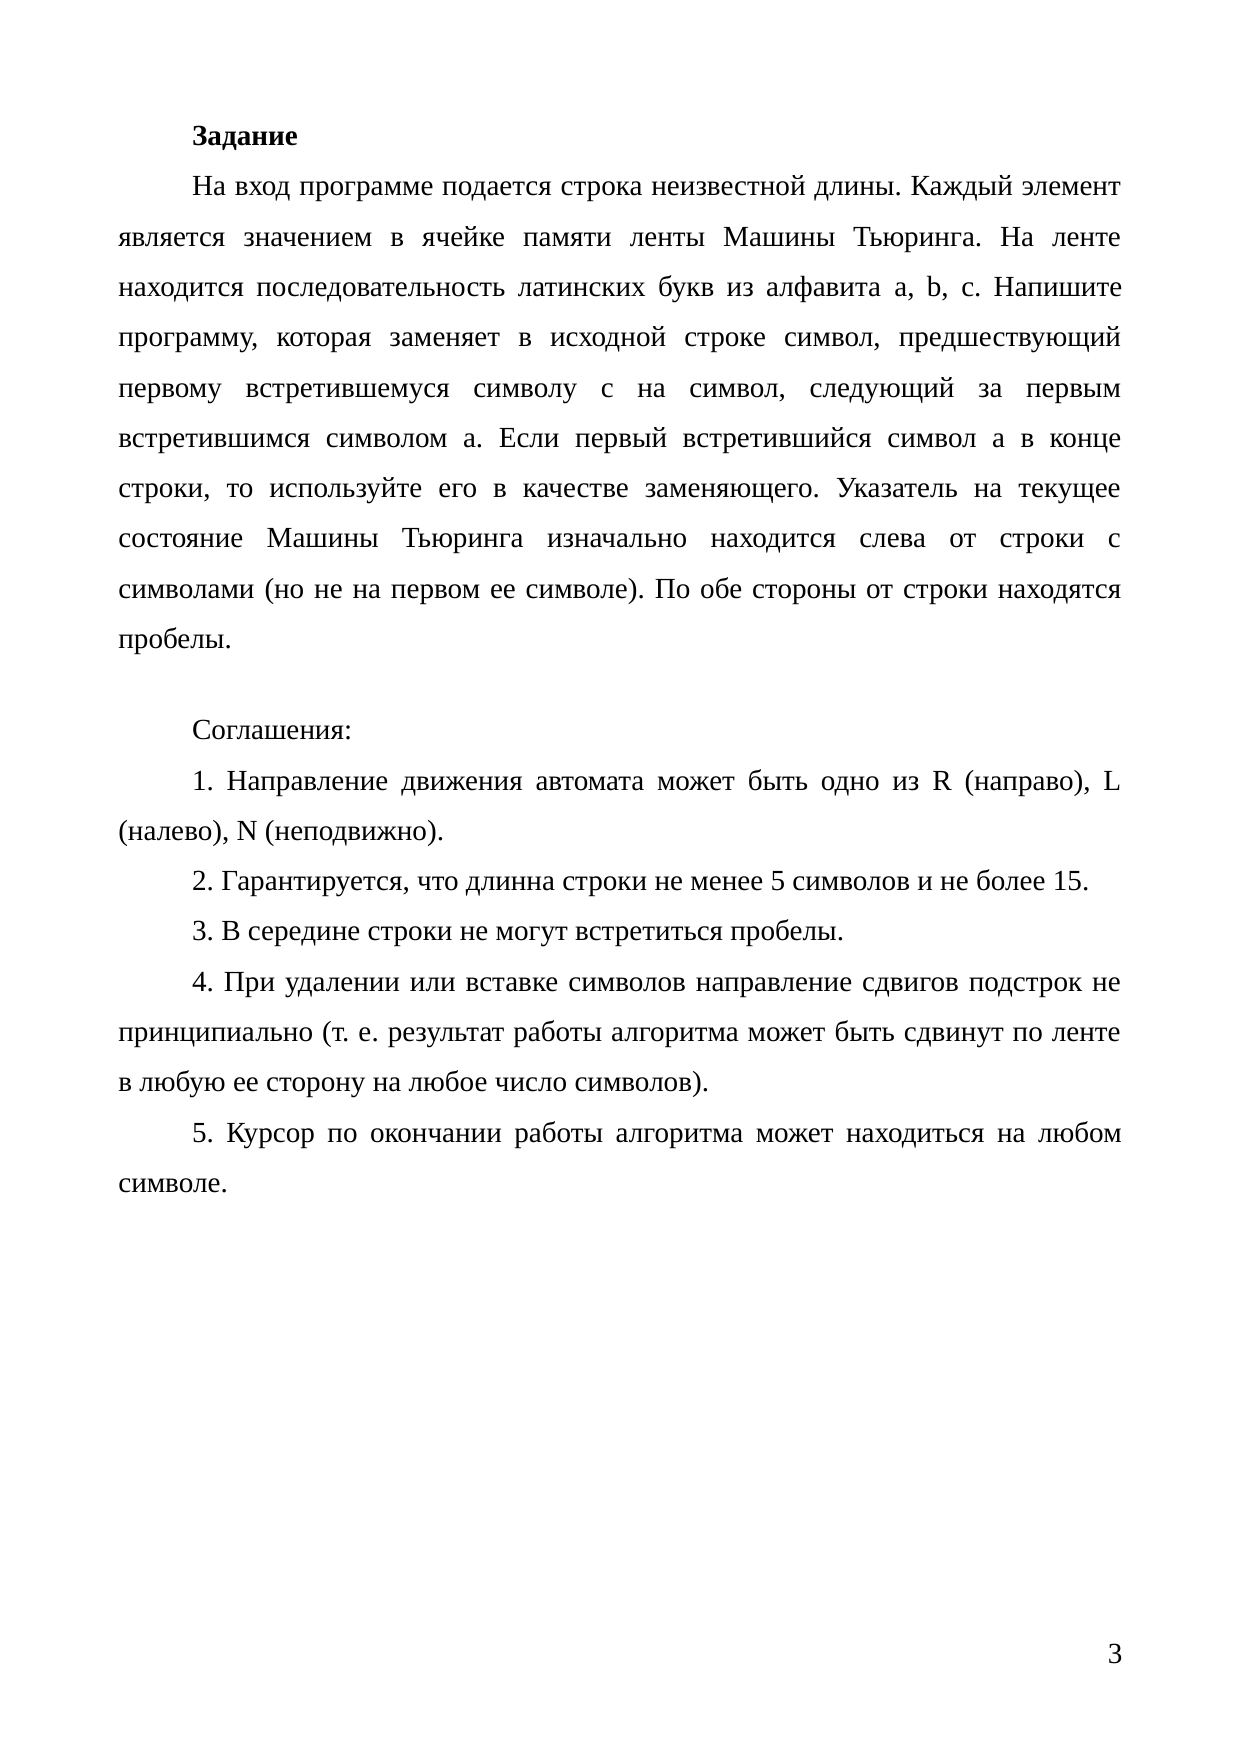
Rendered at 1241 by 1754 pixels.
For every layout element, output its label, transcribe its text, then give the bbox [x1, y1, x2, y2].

text 4. При удалении или вставке символов направление сдвигов подстрок не принципиально (т. е. результат работы алгоритма может быть сдвинут по ленте в любую ее сторону на любое число символов). [118, 964, 1122, 1098]
text 1. Направление движения автомата может быть одно из R (направо), L (налево), N (неподвижно). [118, 763, 1122, 846]
text 3. В середине строки не могут встретиться пробелы. [118, 913, 1122, 947]
subtitle Задание [118, 118, 1122, 152]
text 5. Курсор по окончании работы алгоритма может находиться на любом символе. [118, 1115, 1122, 1242]
text 2. Гарантируется, что длинна строки не менее 5 символов и не более 15. [118, 863, 1122, 897]
text На вход программе подается строка неизвестной длины. Каждый элемент является значением в ячейке памяти ленты Машины Тьюринга. На ленте находится последовательность латинских букв из алфавита a, b, c. Напишите программу, которая заменяет в исходной строке символ, предшествующий первому встретившемуся символу c на символ, следующий за первым встретившимся символом a. Если первый встретившийся символ a в конце строки, то используйте его в качестве заменяющего. Указатель на текущее состояние Машины Тьюринга изначально находится слева от строки с символами (но не на первом ее символе). По обе стороны от строки находятся пробелы. [118, 168, 1122, 698]
text Соглашения: [118, 712, 1122, 746]
